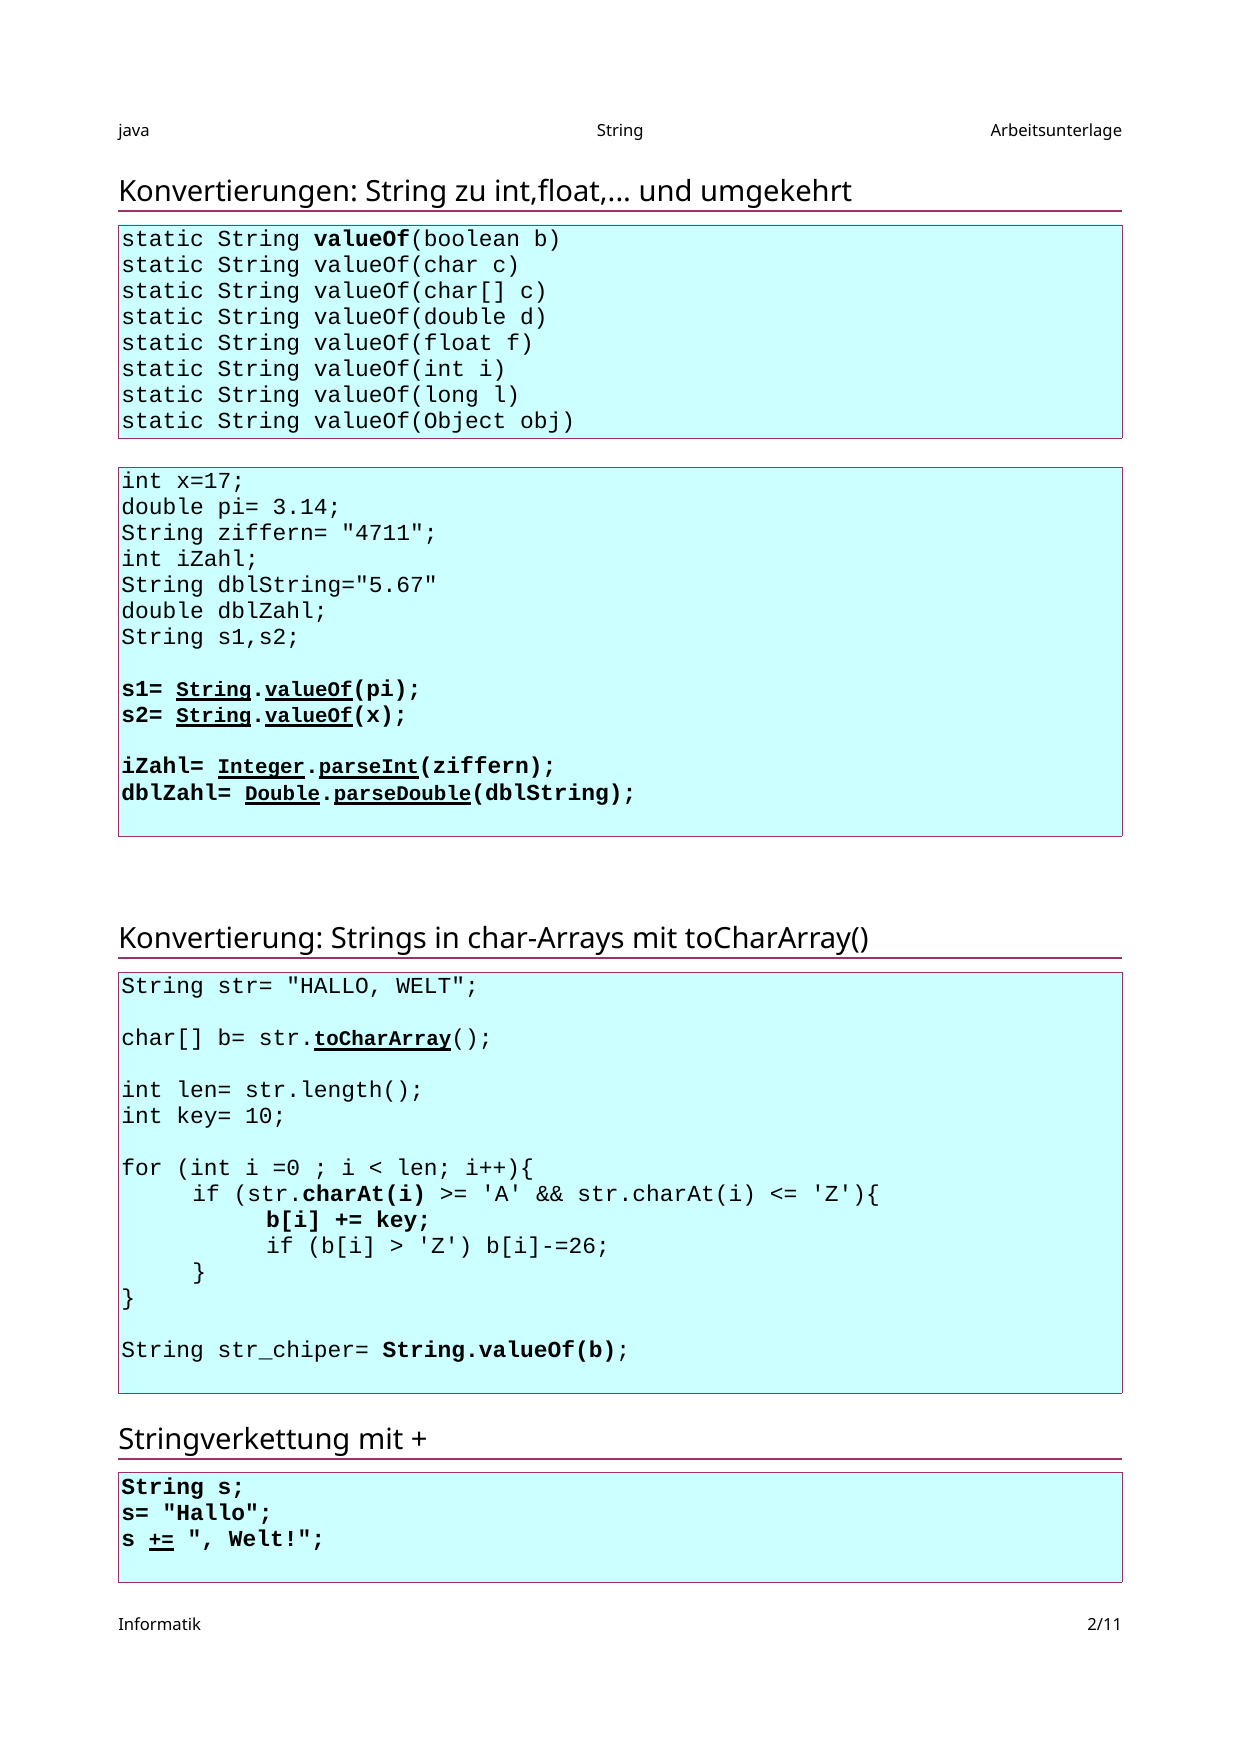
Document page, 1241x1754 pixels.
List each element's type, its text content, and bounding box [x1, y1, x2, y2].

text char[] b= str.toCharArray(); int len= str.length(); [119, 1024, 1122, 1102]
text int x=17; double pi= 3.14; String ziffern= "4711"; int iZahl; String dblString="5.67" double dblZahl; String s1,s2; s1= String.valueOf(pi); s2= String.valueOf(x); iZahl= Integer.parseInt(ziffern); dblZahl= Double.parseDouble(dblString); [119, 468, 1122, 804]
text static String valueOf(boolean b) static String valueOf(char c) static String valueOf(char[] c) static String valueOf(double d) static String valueOf(float f) static String valueOf(int i) static String valueOf(long l) static String valueOf(Object obj) [119, 226, 1122, 438]
text String s; s= "Hallo"; s += ", Welt!"; [119, 1473, 1122, 1582]
text String str= "HALLO, WELT"; [119, 973, 1122, 998]
subtitle Konvertierungen: String zu int,float,... und umgekehrt [118, 170, 1122, 210]
subtitle Stringverkettung mit + [118, 1418, 1122, 1458]
text } String str_chiper= String.valueOf(b); [119, 1283, 1122, 1361]
text int key= 10; for (int i =0 ; i < len; i++){ if (str.charAt(i) >= 'A' && str.charAt(i) <= 'Z'){ b[i] += key; [119, 1102, 1122, 1231]
text if (b[i] > 'Z') b[i]-=26; [119, 1231, 1122, 1257]
text } [119, 1257, 1122, 1283]
subtitle Konvertierung: Strings in char-Arrays mit toCharArray() [118, 918, 1122, 957]
